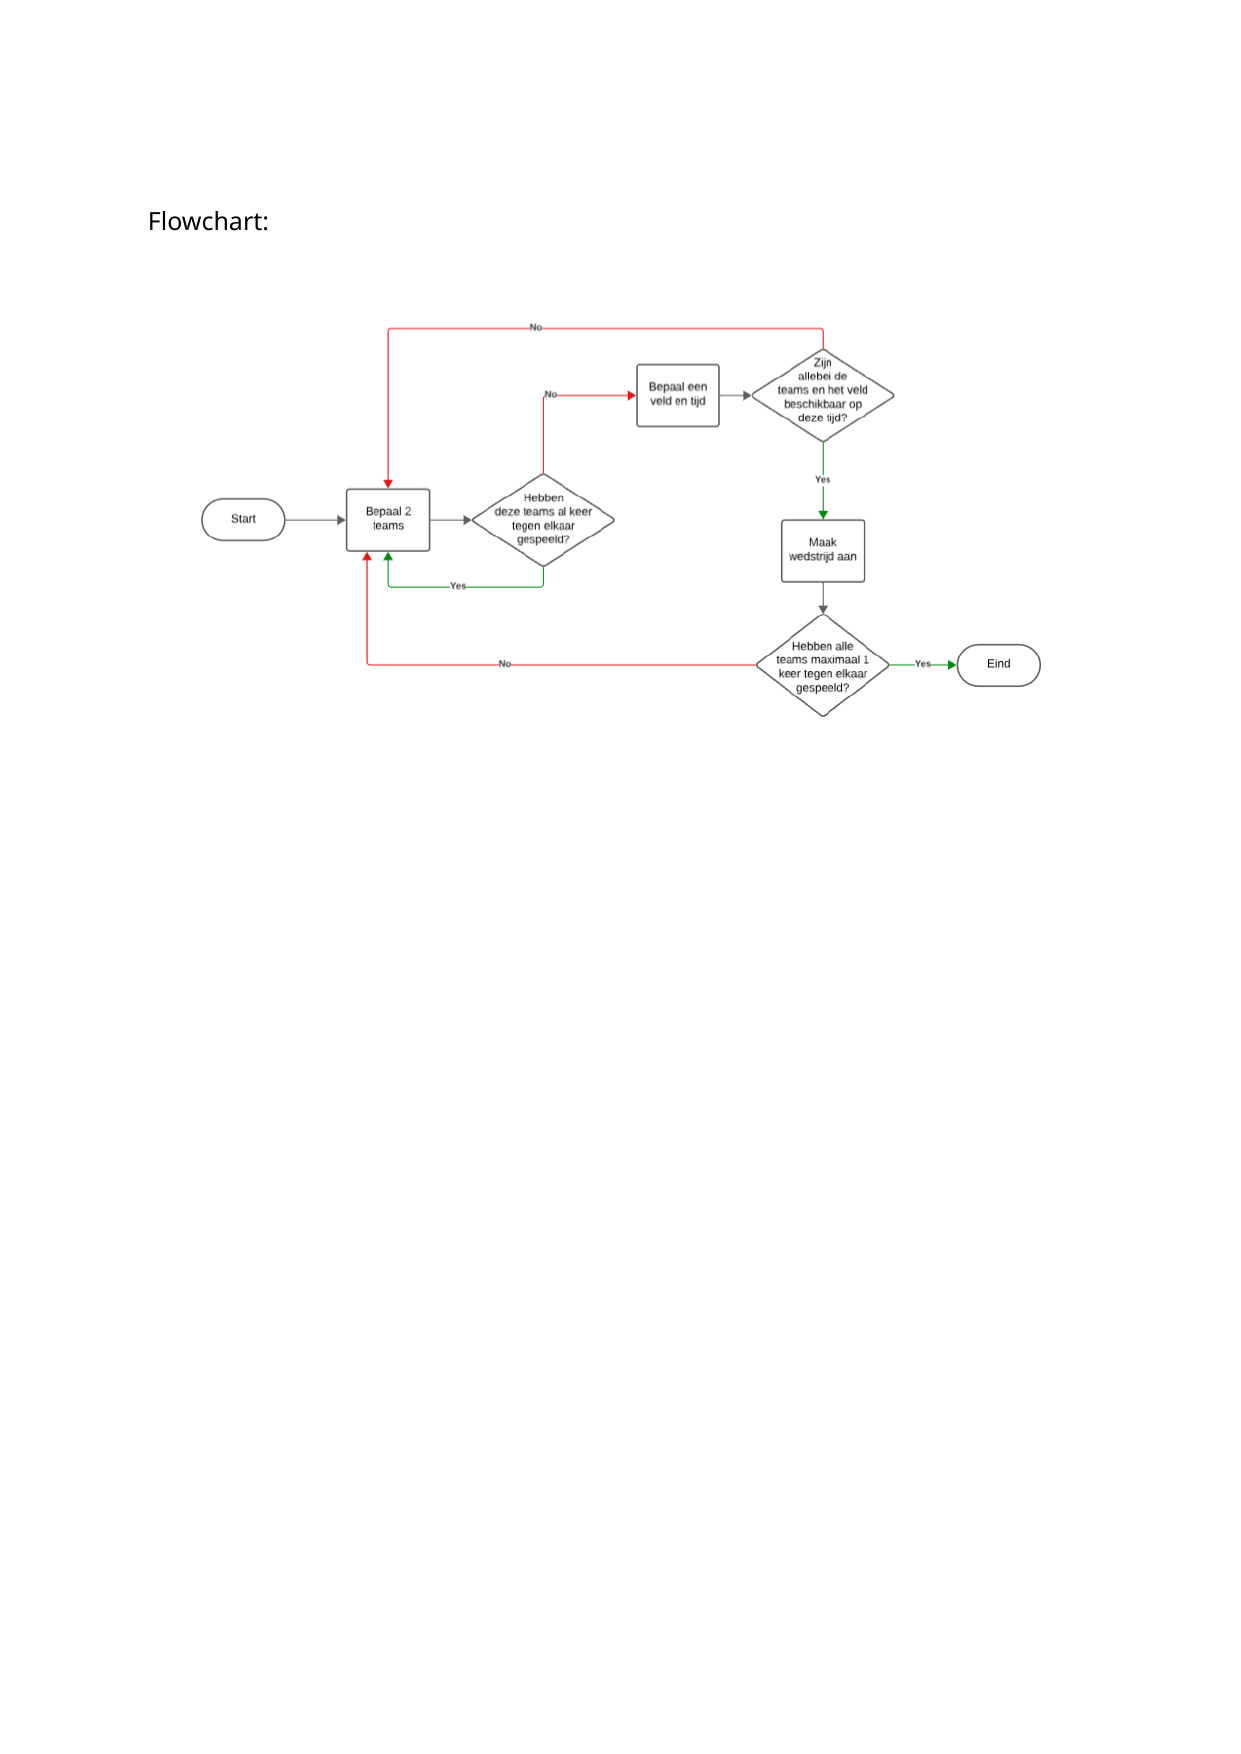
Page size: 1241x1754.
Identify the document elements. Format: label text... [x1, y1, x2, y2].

text Flowchart: [148, 203, 1093, 237]
